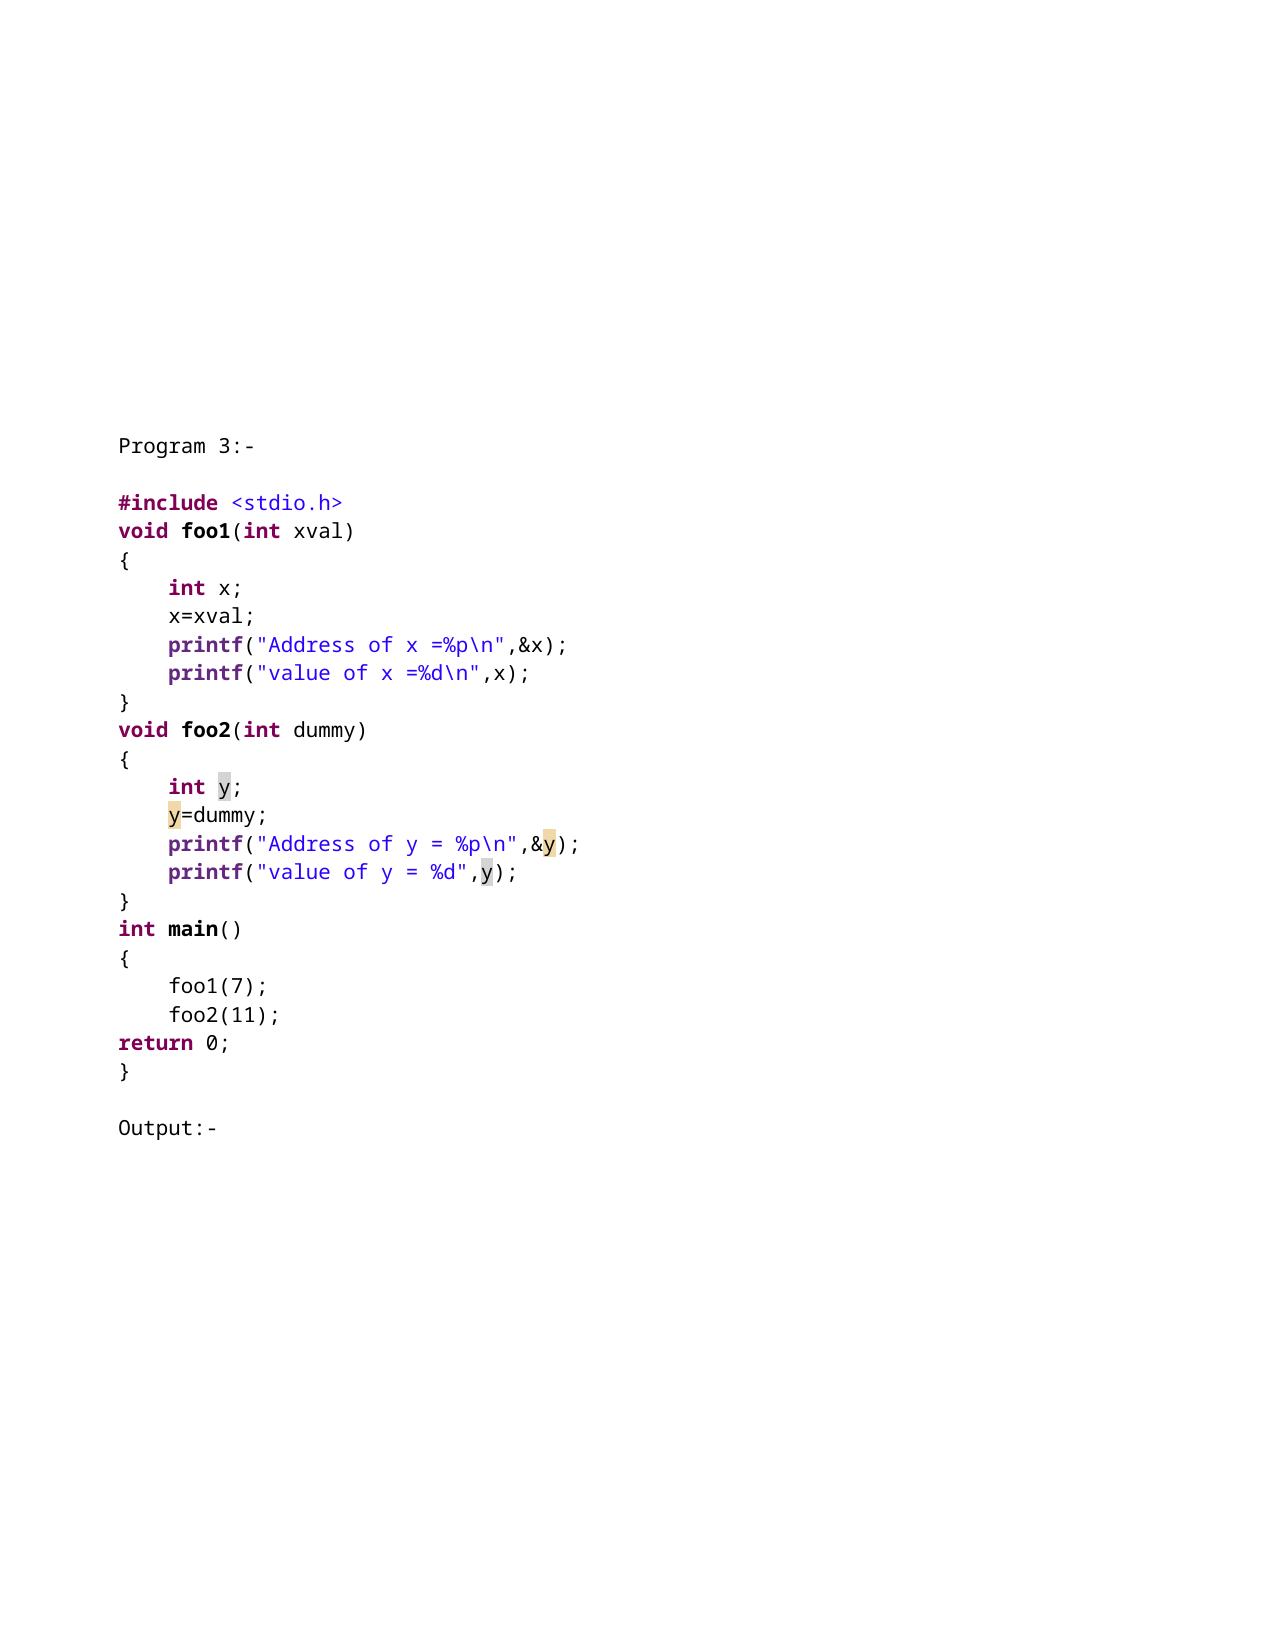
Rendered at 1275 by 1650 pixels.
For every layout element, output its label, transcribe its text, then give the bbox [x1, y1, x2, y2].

text printf("Address of y = %p\n",&y); [118, 829, 1157, 857]
text printf("Address of x =%p\n",&x); [118, 630, 1157, 658]
text { [118, 943, 1157, 971]
text void foo1(int xval) [118, 516, 1157, 545]
text Output:- [118, 1113, 1157, 1142]
text foo2(11); [118, 1000, 1157, 1028]
text Program 3:- [118, 431, 1157, 459]
text y=dummy; [118, 801, 1157, 829]
text x=xval; [118, 602, 1157, 630]
text int main() [118, 914, 1157, 943]
text { [118, 744, 1157, 772]
text int y; [118, 772, 1157, 801]
text } [118, 886, 1157, 914]
text } [118, 1057, 1157, 1085]
text printf("value of x =%d\n",x); [118, 658, 1157, 687]
text void foo2(int dummy) [118, 715, 1157, 744]
text #include <stdio.h> [118, 488, 1157, 516]
text return 0; [118, 1028, 1157, 1057]
text { [118, 545, 1157, 573]
text printf("value of y = %d",y); [118, 857, 1157, 886]
text foo1(7); [118, 971, 1157, 1000]
text int x; [118, 573, 1157, 602]
text } [118, 687, 1157, 715]
